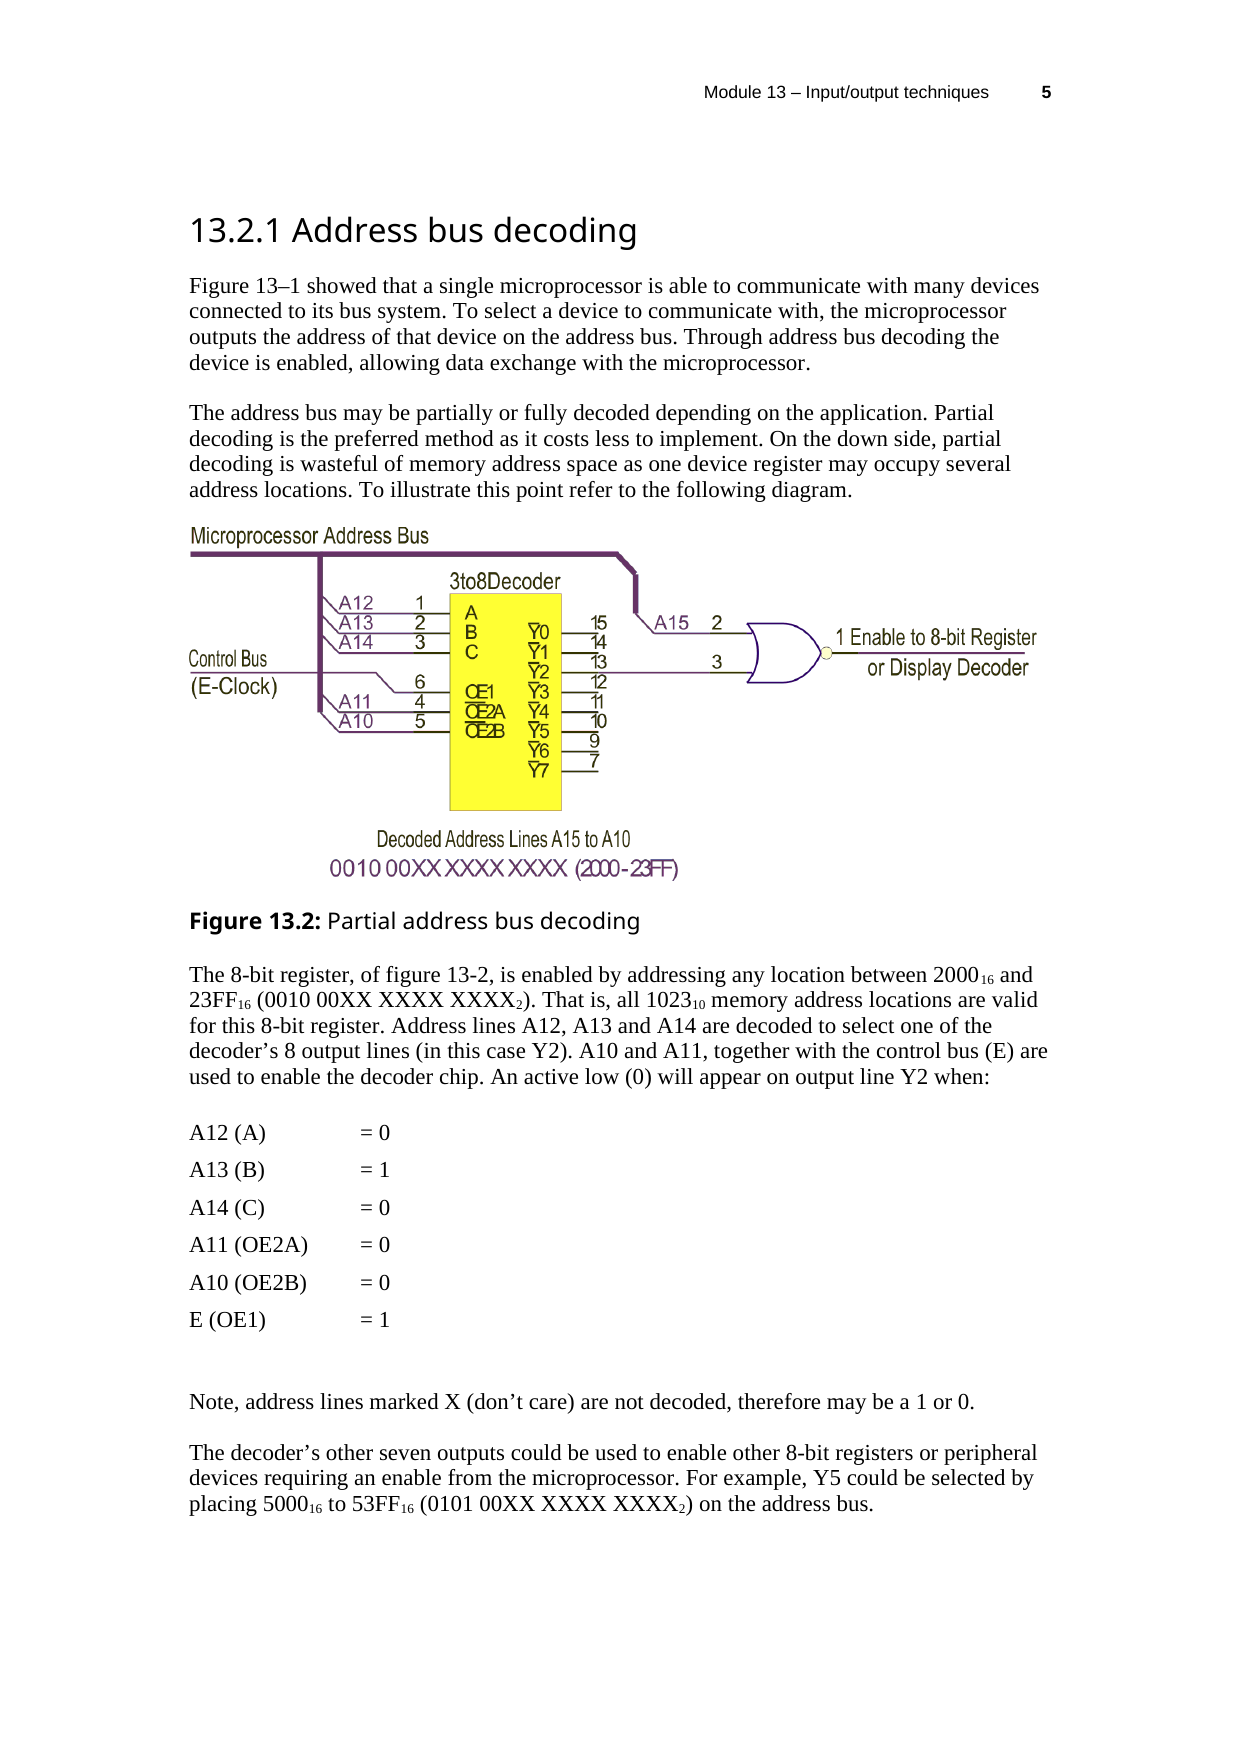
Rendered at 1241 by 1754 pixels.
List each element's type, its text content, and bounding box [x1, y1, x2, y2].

text Note, address lines marked X (don’t care) are not decoded, therefore may be a 1 or 0. [189, 1389, 1051, 1414]
table_cell = 0 [354, 1264, 442, 1301]
text Figure 13–1 showed that a single microprocessor is able to communicate with many devices connected to its bus system. To select a device to communicate with, the microprocessor outputs the address of that device on the address bus. Through address bus decoding the device is enabled, allowing data exchange with the microprocessor. [189, 273, 1051, 375]
table_cell = 1 [354, 1151, 442, 1189]
text The address bus may be partially or fully decoded depending on the application. Partial decoding is the preferred method as it costs less to implement. On the down side, partial decoding is wasteful of memory address space as one device register may occupy several address locations. To illustrate this point refer to the following diagram. [189, 400, 1051, 502]
text The 8-bit register, of figure 13-2, is enabled by addressing any location between 200016 and 23FF16 (0010 00XX XXXX XXXX2). That is, all 102310 memory address locations are valid for this 8-bit register. Address lines A12, A13 and A14 are decoded to select one of the decoder’s 8 output lines (in this case Y2). A10 and A11, together with the control bus (E) are used to enable the decoder chip. An active low (0) will appear on output line Y2 when: [189, 961, 1051, 1089]
table_cell E (OE1) [189, 1301, 354, 1338]
table_cell A11 (OE2A) [189, 1226, 354, 1264]
picture [188, 527, 1037, 881]
text The decoder’s other seven outputs could be used to enable other 8-bit registers or peripheral devices requiring an enable from the microprocessor. For example, Y5 could be selected by placing 500016 to 53FF16 (0101 00XX XXXX XXXX2) on the address bus. [189, 1439, 1051, 1516]
table_cell = 0 [354, 1189, 442, 1226]
subtitle Address bus decoding [189, 207, 1051, 252]
table_cell A14 (C) [189, 1189, 354, 1226]
table_cell A10 (OE2B) [189, 1264, 354, 1301]
table_header = 0 [354, 1114, 442, 1151]
table_cell A13 (B) [189, 1151, 354, 1189]
table_cell = 0 [354, 1226, 442, 1264]
text Figure 13.2: Partial address bus decoding [189, 905, 1051, 936]
table_header A12 (A) [189, 1114, 354, 1151]
table_cell = 1 [354, 1301, 442, 1338]
